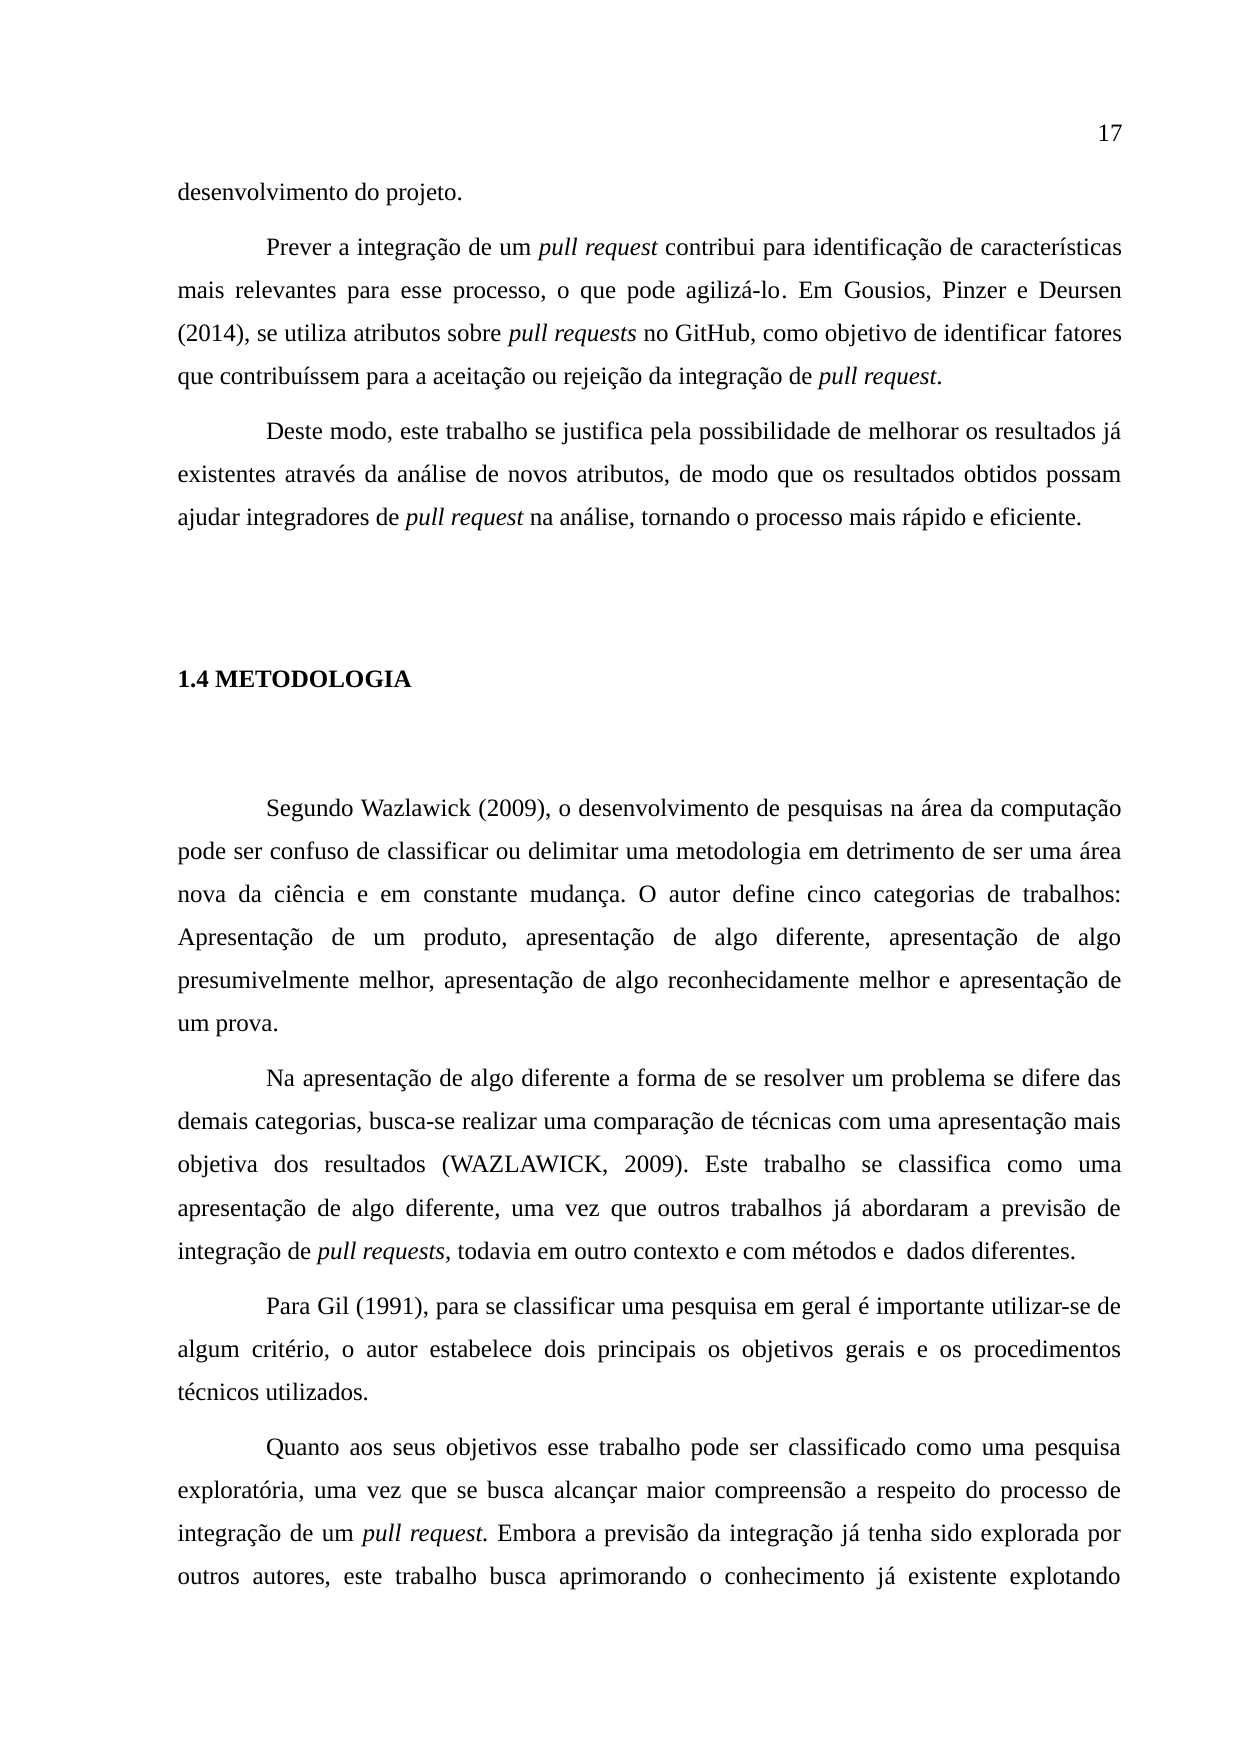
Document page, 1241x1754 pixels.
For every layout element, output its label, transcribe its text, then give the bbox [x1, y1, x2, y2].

text desenvolvimento do projeto. [177, 177, 1122, 206]
text Prever a integração de um pull request contribui para identificação de características mais relevantes para esse processo, o que pode agilizá-lo. Em Gousios, Pinzer e Deursen (2014), se utiliza atributos sobre pull requests no GitHub, como objetivo de identificar fatores que contribuíssem para a aceitação ou rejeição da integração de pull request. [177, 232, 1122, 390]
text Quanto aos seus objetivos esse trabalho pode ser classificado como uma pesquisa exploratória, uma vez que se busca alcançar maior compreensão a respeito do processo de integração de um pull request. Embora a previsão da integração já tenha sido explorada por outros autores, este trabalho busca aprimorando o conhecimento já existente explotando [177, 1432, 1122, 1590]
text Segundo Wazlawick (2009), o desenvolvimento de pesquisas na área da computação pode ser confuso de classificar ou delimitar uma metodologia em detrimento de ser uma área nova da ciência e em constante mudança. O autor define cinco categorias de trabalhos: Apresentação de um produto, apresentação de algo diferente, apresentação de algo presumivelmente melhor, apresentação de algo reconhecidamente melhor e apresentação de um prova. [177, 793, 1122, 1037]
text Na apresentação de algo diferente a forma de se resolver um problema se difere das demais categorias, busca-se realizar uma comparação de técnicas com uma apresentação mais objetiva dos resultados (WAZLAWICK, 2009). Este trabalho se classifica como uma apresentação de algo diferente, uma vez que outros trabalhos já abordaram a previsão de integração de pull requests, todavia em outro contexto e com métodos e dados diferentes. [177, 1063, 1122, 1264]
text 1.4 Metodologia [177, 664, 1122, 692]
text Para Gil (1991), para se classificar uma pesquisa em geral é importante utilizar-se de algum critério, o autor estabelece dois principais os objetivos gerais e os procedimentos técnicos utilizados. [177, 1291, 1122, 1406]
text Deste modo, este trabalho se justifica pela possibilidade de melhorar os resultados já existentes através da análise de novos atributos, de modo que os resultados obtidos possam ajudar integradores de pull request na análise, tornando o processo mais rápido e eficiente. [177, 416, 1122, 531]
